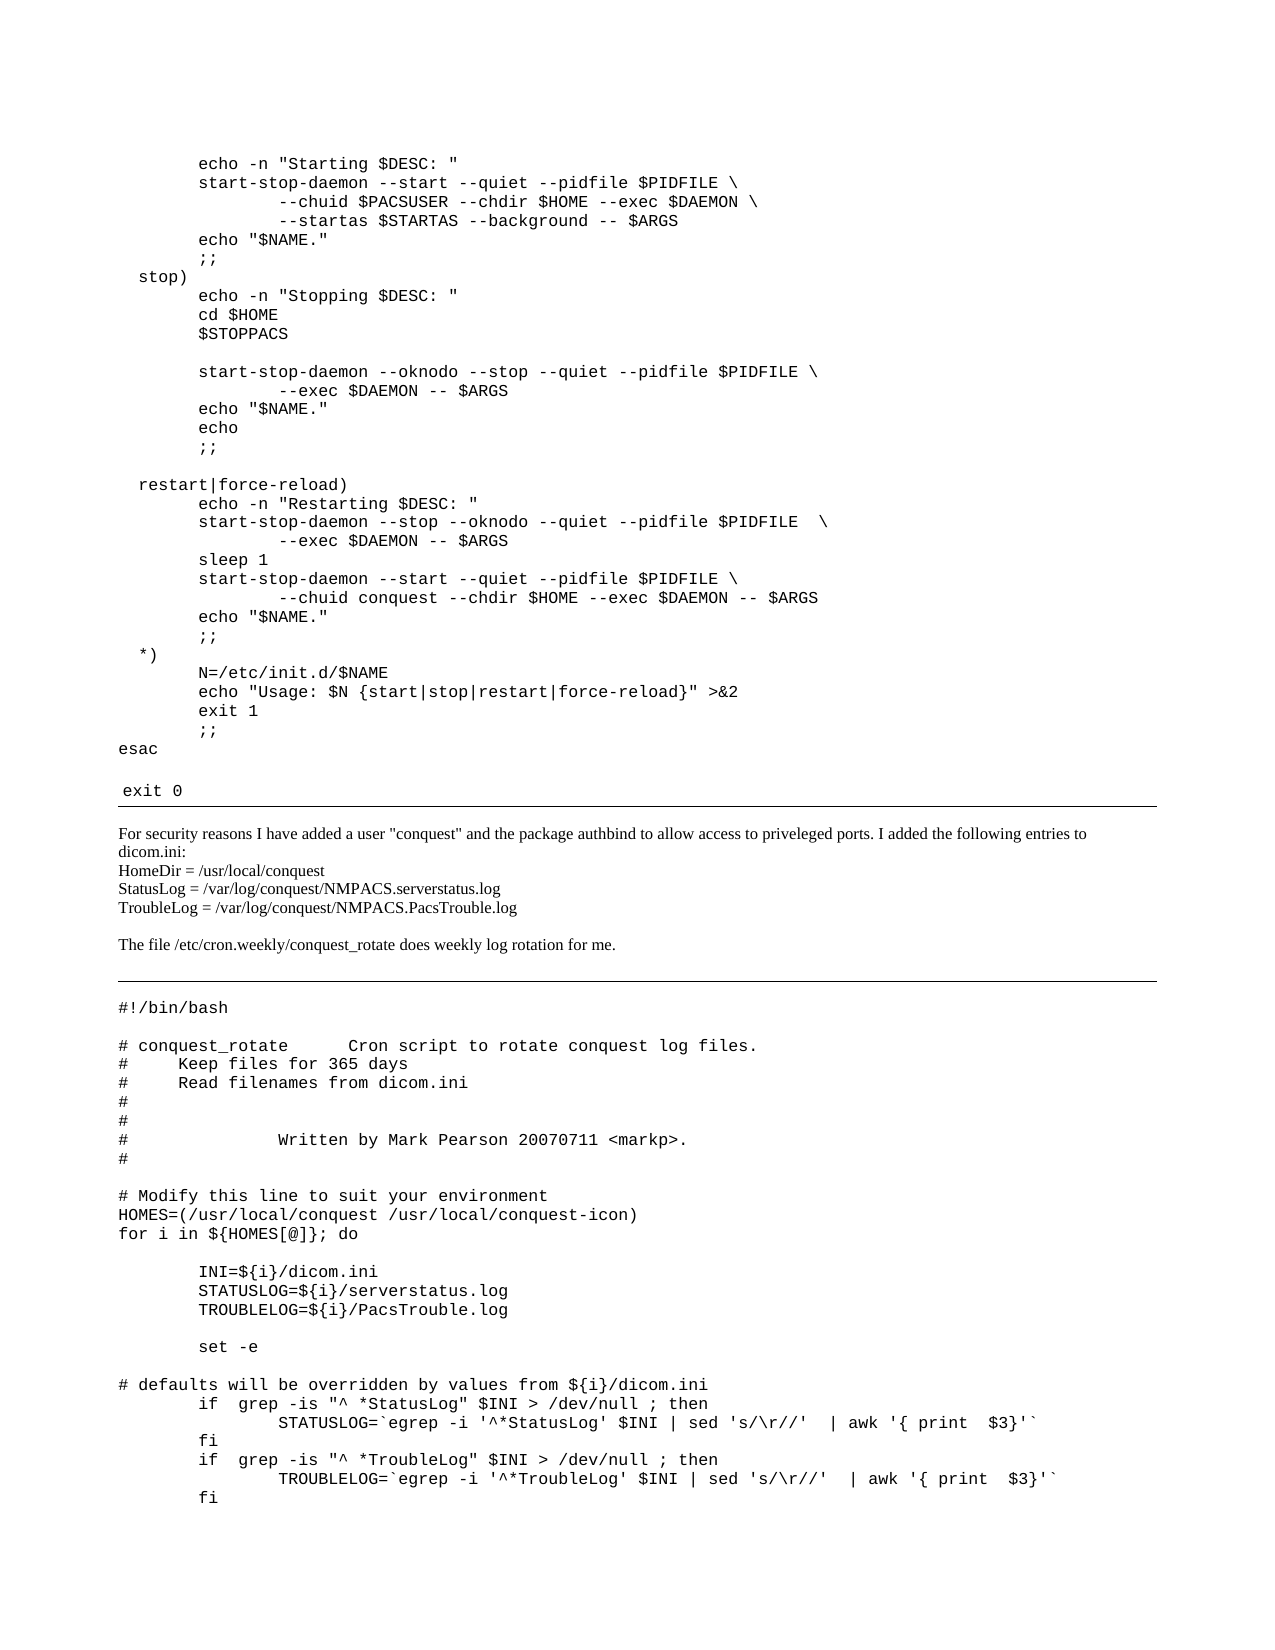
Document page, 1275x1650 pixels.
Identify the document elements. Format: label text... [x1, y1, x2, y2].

text HomeDir = /usr/local/conquest [118, 861, 1157, 880]
text ;; [118, 439, 1157, 457]
text --startas $STARTAS --background -- $ARGS [118, 212, 1157, 231]
text --chuid conquest --chdir $HOME --exec $DAEMON -- $ARGS [118, 589, 1157, 608]
text if grep -is "^ *StatusLog" $INI > /dev/null ; then [118, 1395, 1157, 1414]
text $STOPPACS [118, 326, 1157, 344]
text TROUBLELOG=`egrep -i '^*TroubleLog' $INI | sed 's/\r//' | awk '{ print $3}'` [118, 1471, 1157, 1489]
text echo [118, 420, 1157, 439]
text # defaults will be overridden by values from ${i}/dicom.ini [118, 1376, 1157, 1395]
text echo "Usage: $N {start|stop|restart|force-reload}" >&2 [118, 684, 1157, 703]
text --exec $DAEMON -- $ARGS [118, 533, 1157, 552]
text #!/bin/bash [118, 999, 1157, 1018]
text # Written by Mark Pearson 20070711 <markp>. [118, 1131, 1157, 1150]
text exit 1 [118, 703, 1157, 721]
text if grep -is "^ *TroubleLog" $INI > /dev/null ; then [118, 1452, 1157, 1471]
text # [118, 1094, 1157, 1112]
text INI=${i}/dicom.ini [118, 1263, 1157, 1282]
text STATUSLOG=${i}/serverstatus.log [118, 1282, 1157, 1301]
text exit 0 [118, 778, 1157, 806]
text The file /etc/cron.weekly/conquest_rotate does weekly log rotation for me. [118, 935, 1157, 954]
text # conquest_rotate Cron script to rotate conquest log files. [118, 1037, 1157, 1056]
text start-stop-daemon --oknodo --stop --quiet --pidfile $PIDFILE \ [118, 363, 1157, 382]
text # [118, 1150, 1157, 1169]
text echo "$NAME." [118, 401, 1157, 420]
text HOMES=(/usr/local/conquest /usr/local/conquest-icon) [118, 1207, 1157, 1226]
text StatusLog = /var/log/conquest/NMPACS.serverstatus.log [118, 880, 1157, 898]
text start-stop-daemon --start --quiet --pidfile $PIDFILE \ [118, 571, 1157, 589]
text ;; [118, 721, 1157, 740]
text --chuid $PACSUSER --chdir $HOME --exec $DAEMON \ [118, 193, 1157, 212]
text start-stop-daemon --stop --oknodo --quiet --pidfile $PIDFILE \ [118, 514, 1157, 533]
text start-stop-daemon --start --quiet --pidfile $PIDFILE \ [118, 175, 1157, 193]
text stop) [118, 269, 1157, 288]
text TROUBLELOG=${i}/PacsTrouble.log [118, 1301, 1157, 1320]
text sleep 1 [118, 552, 1157, 571]
text echo -n "Starting $DESC: " [118, 156, 1157, 175]
text # Read filenames from dicom.ini [118, 1075, 1157, 1094]
text esac [118, 740, 1157, 759]
text fi [118, 1433, 1157, 1452]
text *) [118, 646, 1157, 665]
text for i in ${HOMES[@]}; do [118, 1226, 1157, 1244]
text ;; [118, 627, 1157, 646]
text --exec $DAEMON -- $ARGS [118, 382, 1157, 401]
text STATUSLOG=`egrep -i '^*StatusLog' $INI | sed 's/\r//' | awk '{ print $3}'` [118, 1414, 1157, 1433]
text echo "$NAME." [118, 231, 1157, 250]
text # Modify this line to suit your environment [118, 1188, 1157, 1207]
text N=/etc/init.d/$NAME [118, 665, 1157, 684]
text # Keep files for 365 days [118, 1056, 1157, 1075]
text echo "$NAME." [118, 608, 1157, 627]
text restart|force-reload) [118, 476, 1157, 495]
text TroubleLog = /var/log/conquest/NMPACS.PacsTrouble.log [118, 898, 1157, 917]
text set -e [118, 1339, 1157, 1358]
text echo -n "Restarting $DESC: " [118, 495, 1157, 514]
text cd $HOME [118, 307, 1157, 326]
text echo -n "Stopping $DESC: " [118, 288, 1157, 307]
text ;; [118, 250, 1157, 269]
text # [118, 1112, 1157, 1131]
text fi [118, 1489, 1157, 1508]
text For security reasons I have added a user "conquest" and the package authbind to allow access to priveleged ports. I added the following entries to dicom.ini: [118, 824, 1157, 861]
